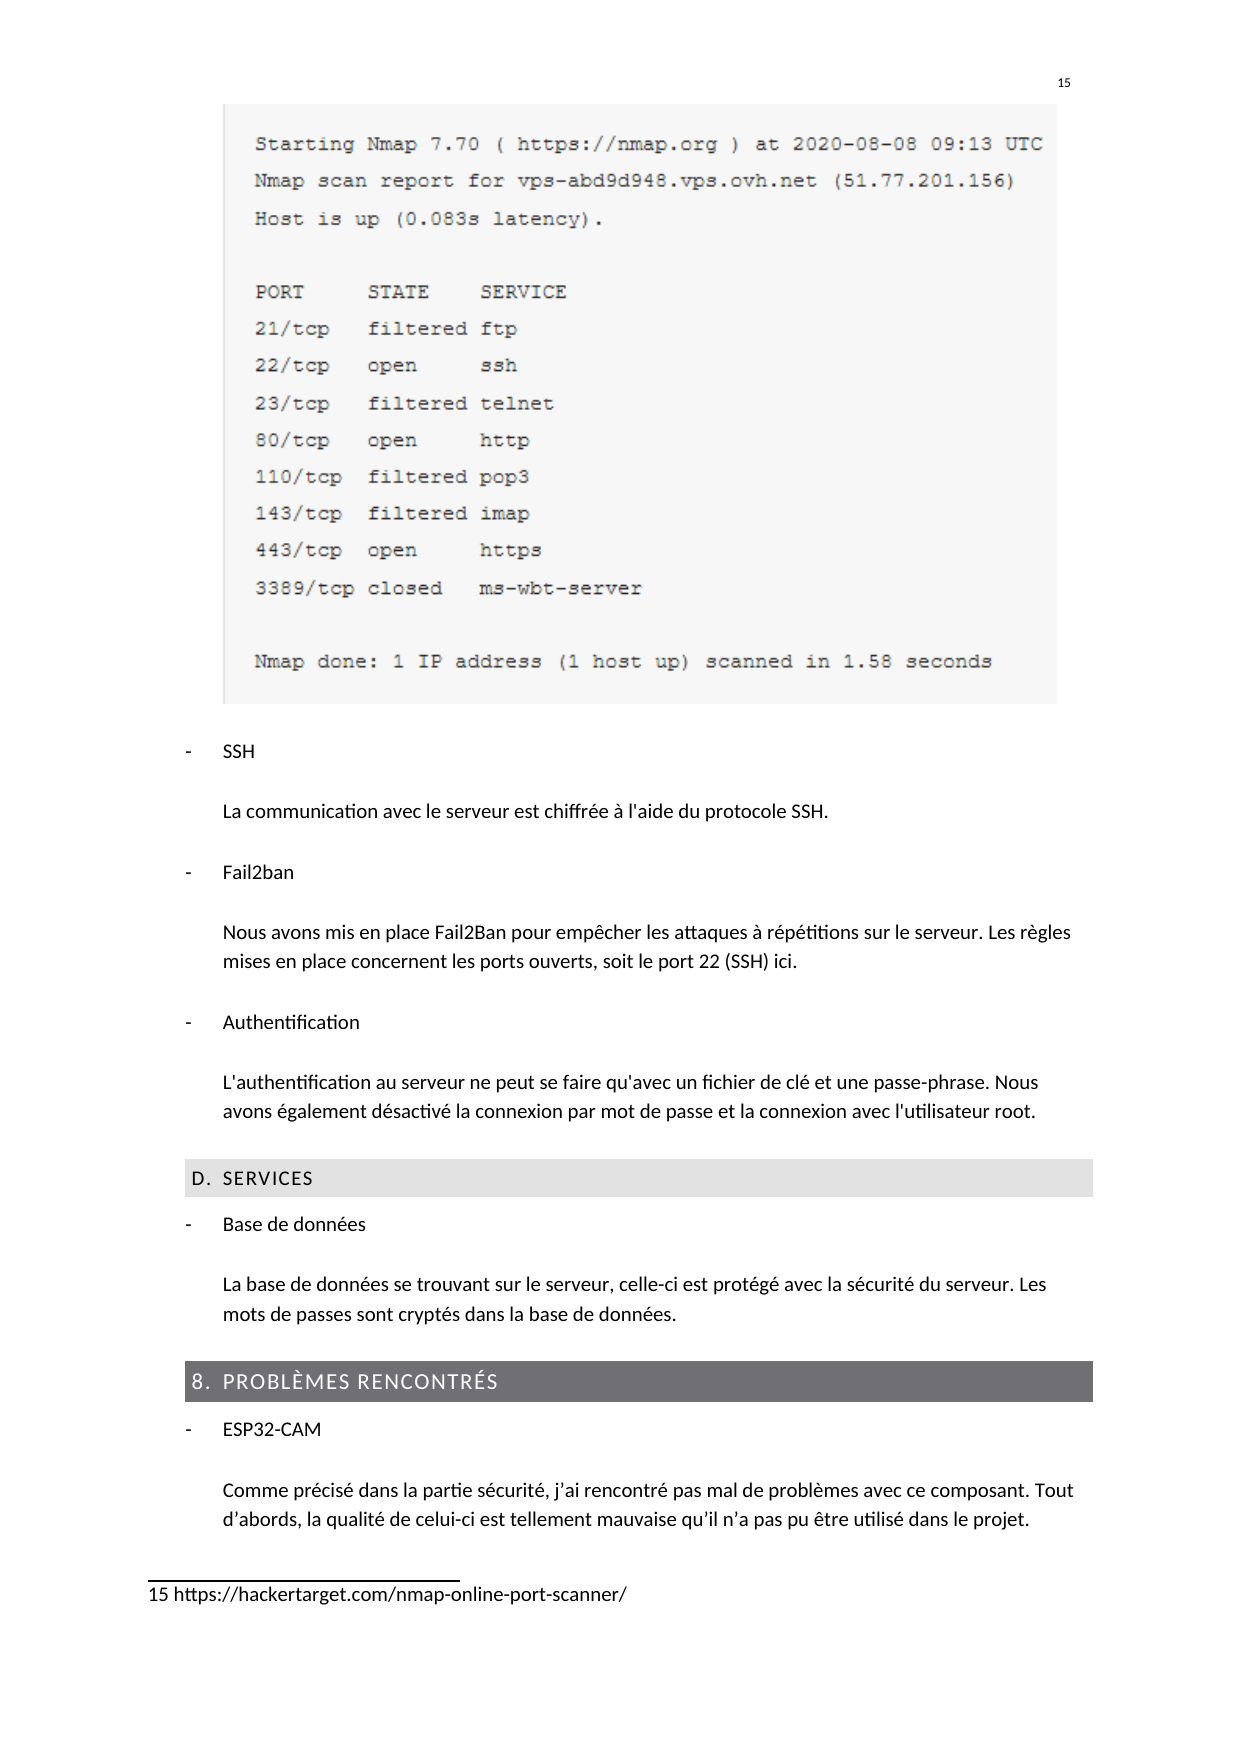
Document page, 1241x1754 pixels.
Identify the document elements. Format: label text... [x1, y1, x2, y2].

list La base de données se trouvant sur le serveur, celle-ci est protégé avec la sécurité du serveur. Les mots de passes sont cryptés dans la base de données. [223, 1272, 1093, 1326]
list La communication avec le serveur est chiffrée à l'aide du protocole SSH. [223, 799, 1093, 824]
list L'authentification au serveur ne peut se faire qu'avec un fichier de clé et une passe-phrase. Nous avons également désactivé la connexion par mot de passe et la connexion avec l'utilisateur root. [223, 1069, 1093, 1124]
list Fail2ban [185, 859, 1093, 884]
list ESP32-CAM [185, 1416, 1093, 1442]
list Comme précisé dans la partie sécurité, j’ai rencontré pas mal de problèmes avec ce composant. Tout d’abords, la qualité de celui-ci est tellement mauvaise qu’il n’a pas pu être utilisé dans le projet. [223, 1477, 1093, 1531]
list Services [191, 1165, 1086, 1191]
list SSH [185, 738, 1093, 764]
list Base de données [185, 1211, 1093, 1237]
text https://hackertarget.com/nmap-online-port-scanner/ [148, 1581, 1093, 1606]
list Problèmes rencontrés [191, 1368, 1086, 1396]
list Authentification [185, 1009, 1093, 1034]
list Nous avons mis en place Fail2Ban pour empêcher les attaques à répétitions sur le serveur. Les règles mises en place concernent les ports ouverts, soit le port 22 (SSH) ici. [223, 919, 1093, 974]
